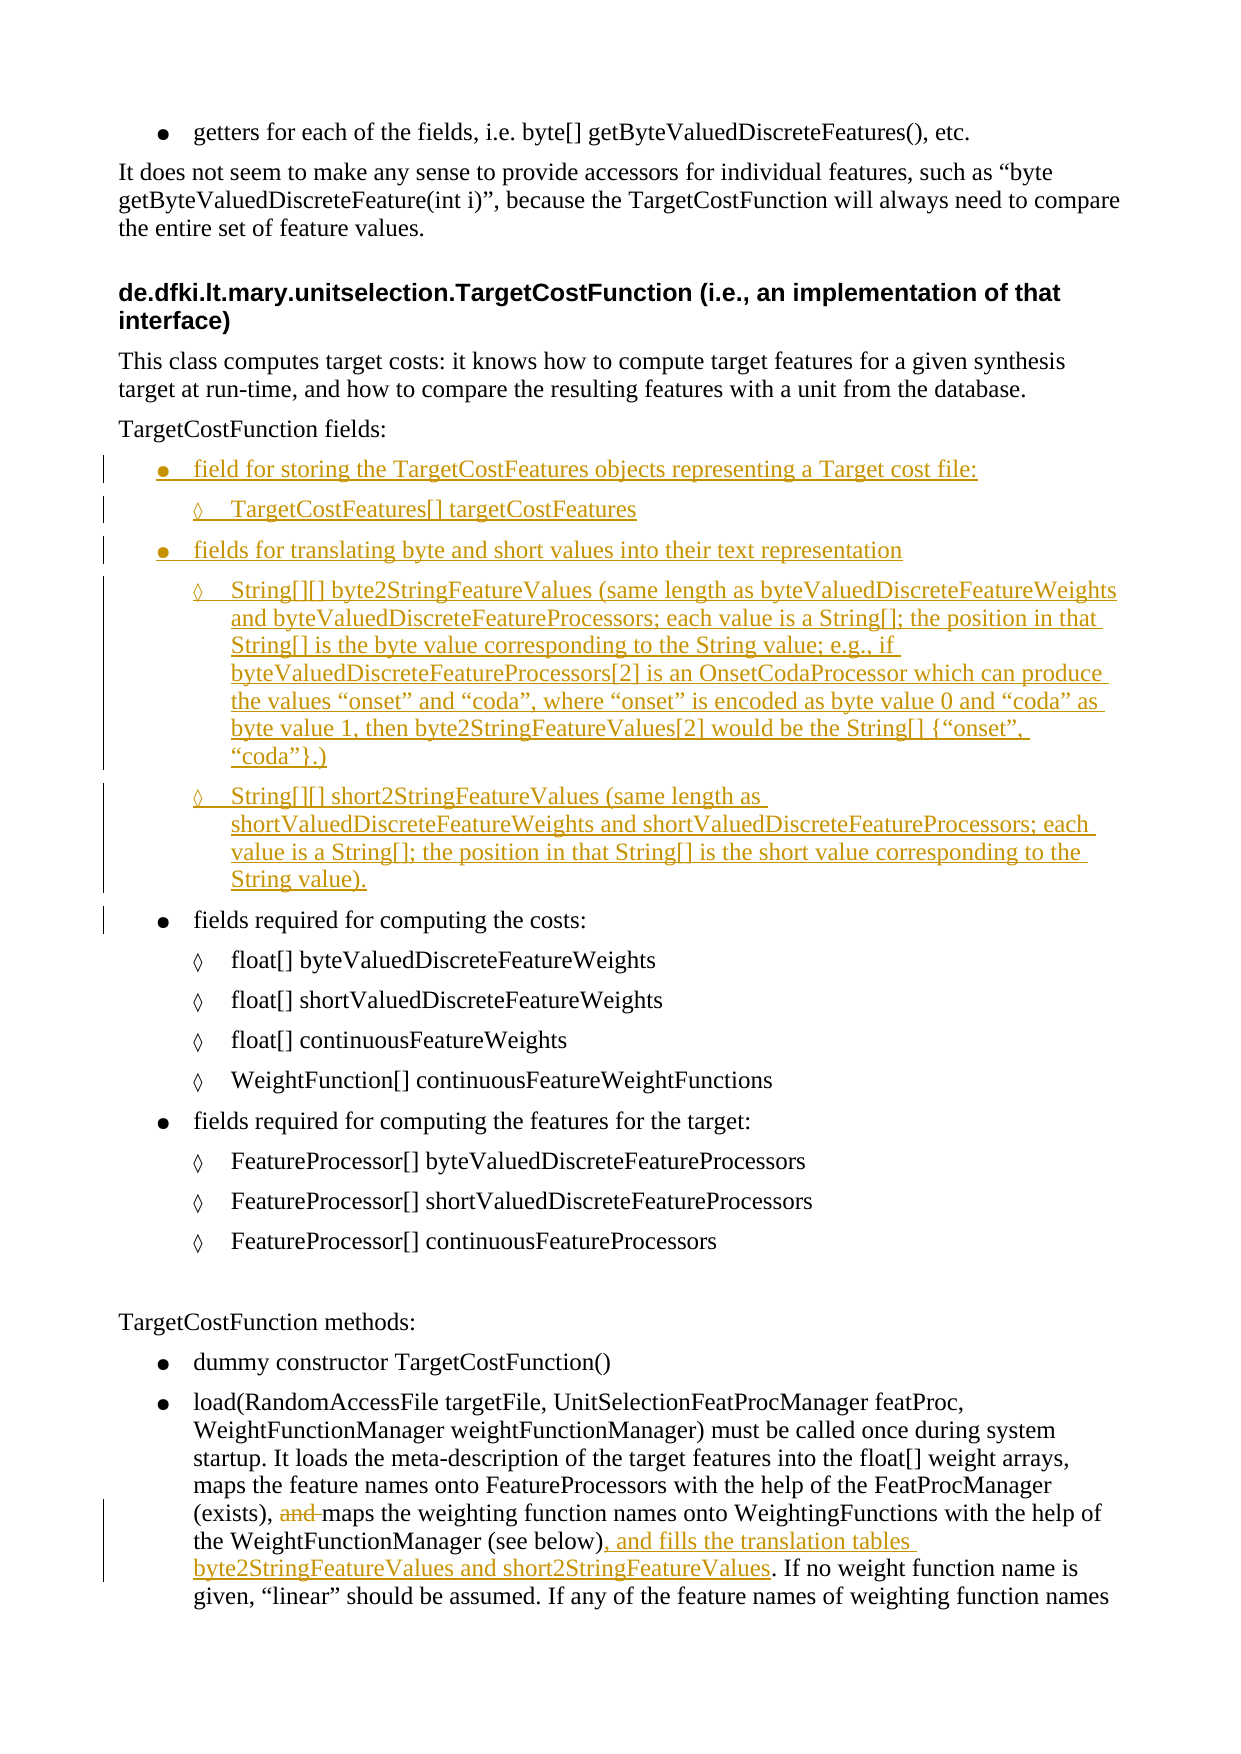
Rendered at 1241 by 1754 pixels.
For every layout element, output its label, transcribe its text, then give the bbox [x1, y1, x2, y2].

list fields for translating byte and short values into their text representation [156, 536, 1122, 563]
list float[] continuousFeatureWeights [193, 1026, 1122, 1054]
list fields required for computing the features for the target: [156, 1107, 1122, 1134]
list load(RandomAccessFile targetFile, UnitSelectionFeatProcManager featProc, WeightFunctionManager weightFunctionManager) must be called once during system startup. It loads the meta-description of the target features into the float[] weight arrays, maps the feature names onto FeatureProcessors with the help of the FeatProcManager (exists), maps the weighting function names onto WeightingFunctions with the help of the WeightFunctionManager (see below), and fills the translation tables byte2StringFeatureValues and short2StringFeatureValues. If no weight function name is given, “linear” should be assumed. If any of the feature names of weighting function names [156, 1388, 1122, 1610]
list float[] shortValuedDiscreteFeatureWeights [193, 986, 1122, 1014]
list String[][] byte2StringFeatureValues (same length as byteValuedDiscreteFeatureWeights and byteValuedDiscreteFeatureProcessors; each value is a String[]; the position in that String[] is the byte value corresponding to the String value; e.g., if byteValuedDiscreteFeatureProcessors[2] is an OnsetCodaProcessor which can produce the values “onset” and “coda”, where “onset” is encoded as byte value 0 and “coda” as byte value 1, then byte2StringFeatureValues[2] would be the String[] {“onset”, “coda”}.) [193, 576, 1122, 770]
list dummy constructor TargetCostFunction() [156, 1348, 1122, 1376]
text TargetCostFunction fields: [118, 415, 1122, 443]
subtitle de.dfki.lt.mary.unitselection.TargetCostFunction (i.e., an implementation of that interface) [118, 279, 1122, 335]
text It does not seem to make any sense to provide accessors for individual features, such as “byte getByteValuedDiscreteFeature(int i)”, because the TargetCostFunction will always need to compare the entire set of feature values. [118, 158, 1122, 241]
list FeatureProcessor[] continuousFeatureProcessors [193, 1227, 1122, 1255]
list TargetCostFeatures[] targetCostFeatures [193, 496, 1122, 523]
list fields required for computing the costs: [156, 906, 1122, 933]
list field for storing the TargetCostFeatures objects representing a Target cost file: [156, 455, 1122, 483]
text TargetCostFunction methods: [118, 1308, 1122, 1336]
list WeightFunction[] continuousFeatureWeightFunctions [193, 1067, 1122, 1094]
list FeatureProcessor[] byteValuedDiscreteFeatureProcessors [193, 1147, 1122, 1175]
list float[] byteValuedDiscreteFeatureWeights [193, 946, 1122, 974]
text This class computes target costs: it knows how to compute target features for a given synthesis target at run-time, and how to compare the resulting features with a unit from the database. [118, 347, 1122, 403]
list getters for each of the fields, i.e. byte[] getByteValuedDiscreteFeatures(), etc. [156, 118, 1122, 146]
list FeatureProcessor[] shortValuedDiscreteFeatureProcessors [193, 1187, 1122, 1215]
list String[][] short2StringFeatureValues (same length as shortValuedDiscreteFeatureWeights and shortValuedDiscreteFeatureProcessors; each value is a String[]; the position in that String[] is the short value corresponding to the String value). [193, 782, 1122, 893]
